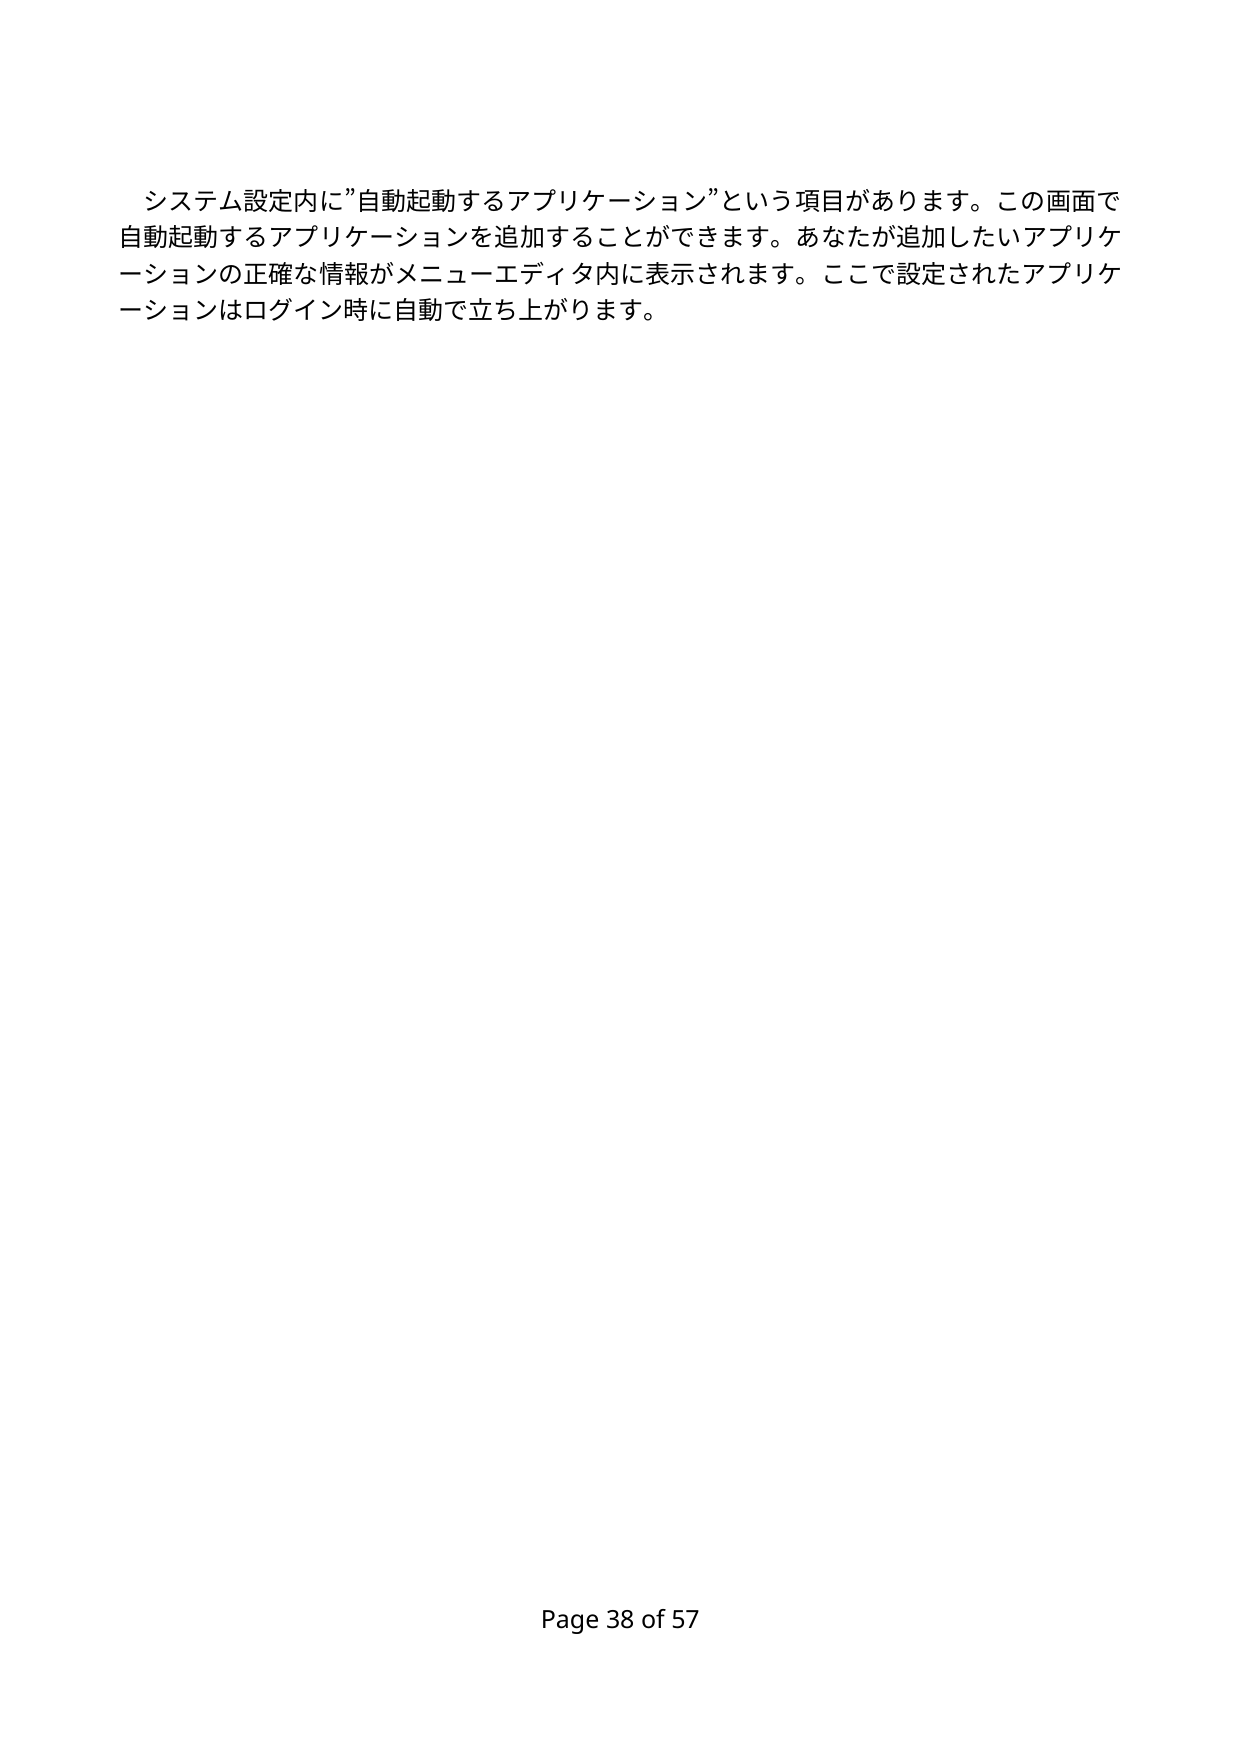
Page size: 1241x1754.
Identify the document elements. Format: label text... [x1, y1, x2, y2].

text システム設定内に”自動起動するアプリケーション”という項目があります。この画面で自動起動するアプリケーションを追加することができます。あなたが追加したいアプリケーションの正確な情報がメニューエディタ内に表示されます。ここで設定されたアプリケーションはログイン時に自動で立ち上がります。 [118, 182, 1122, 327]
